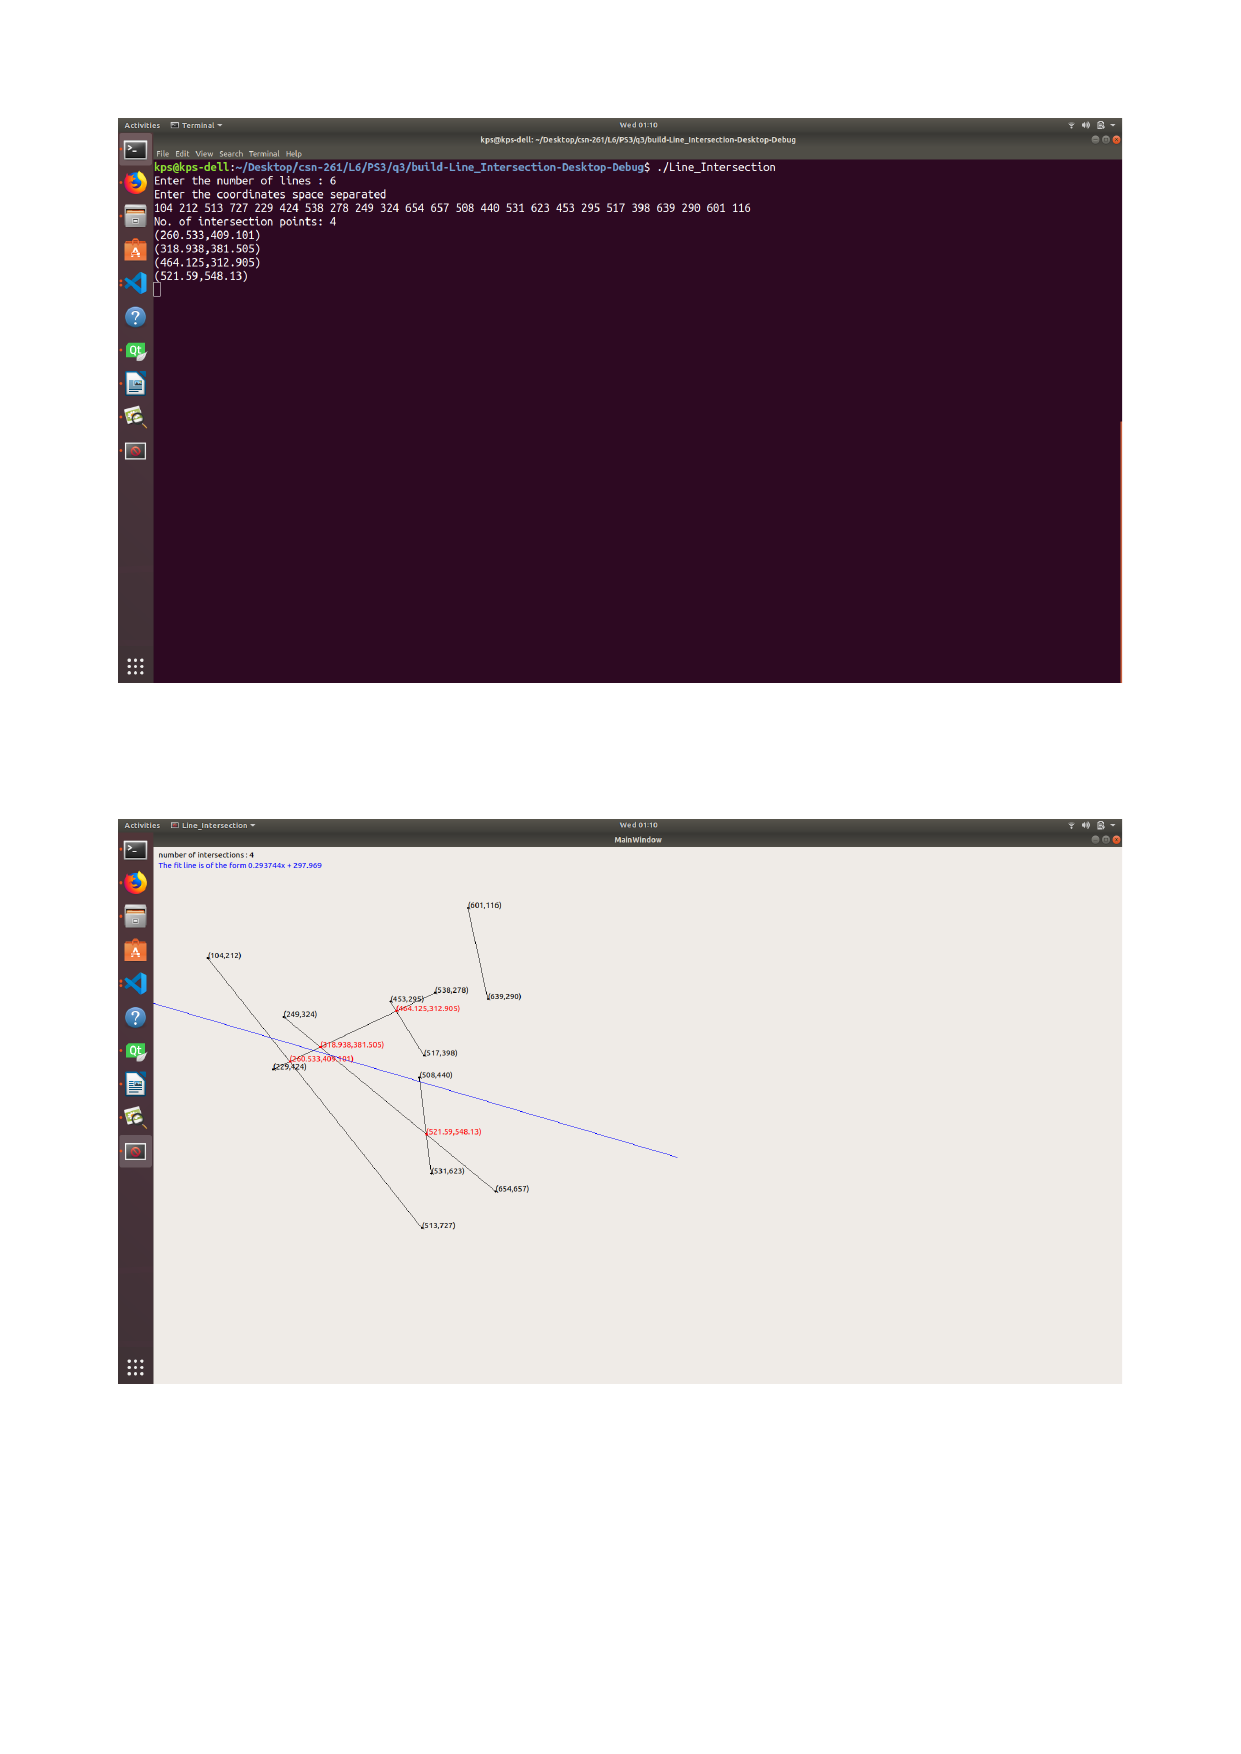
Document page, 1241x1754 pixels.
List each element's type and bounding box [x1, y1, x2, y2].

picture [118, 118, 1123, 683]
picture [118, 819, 1123, 1384]
